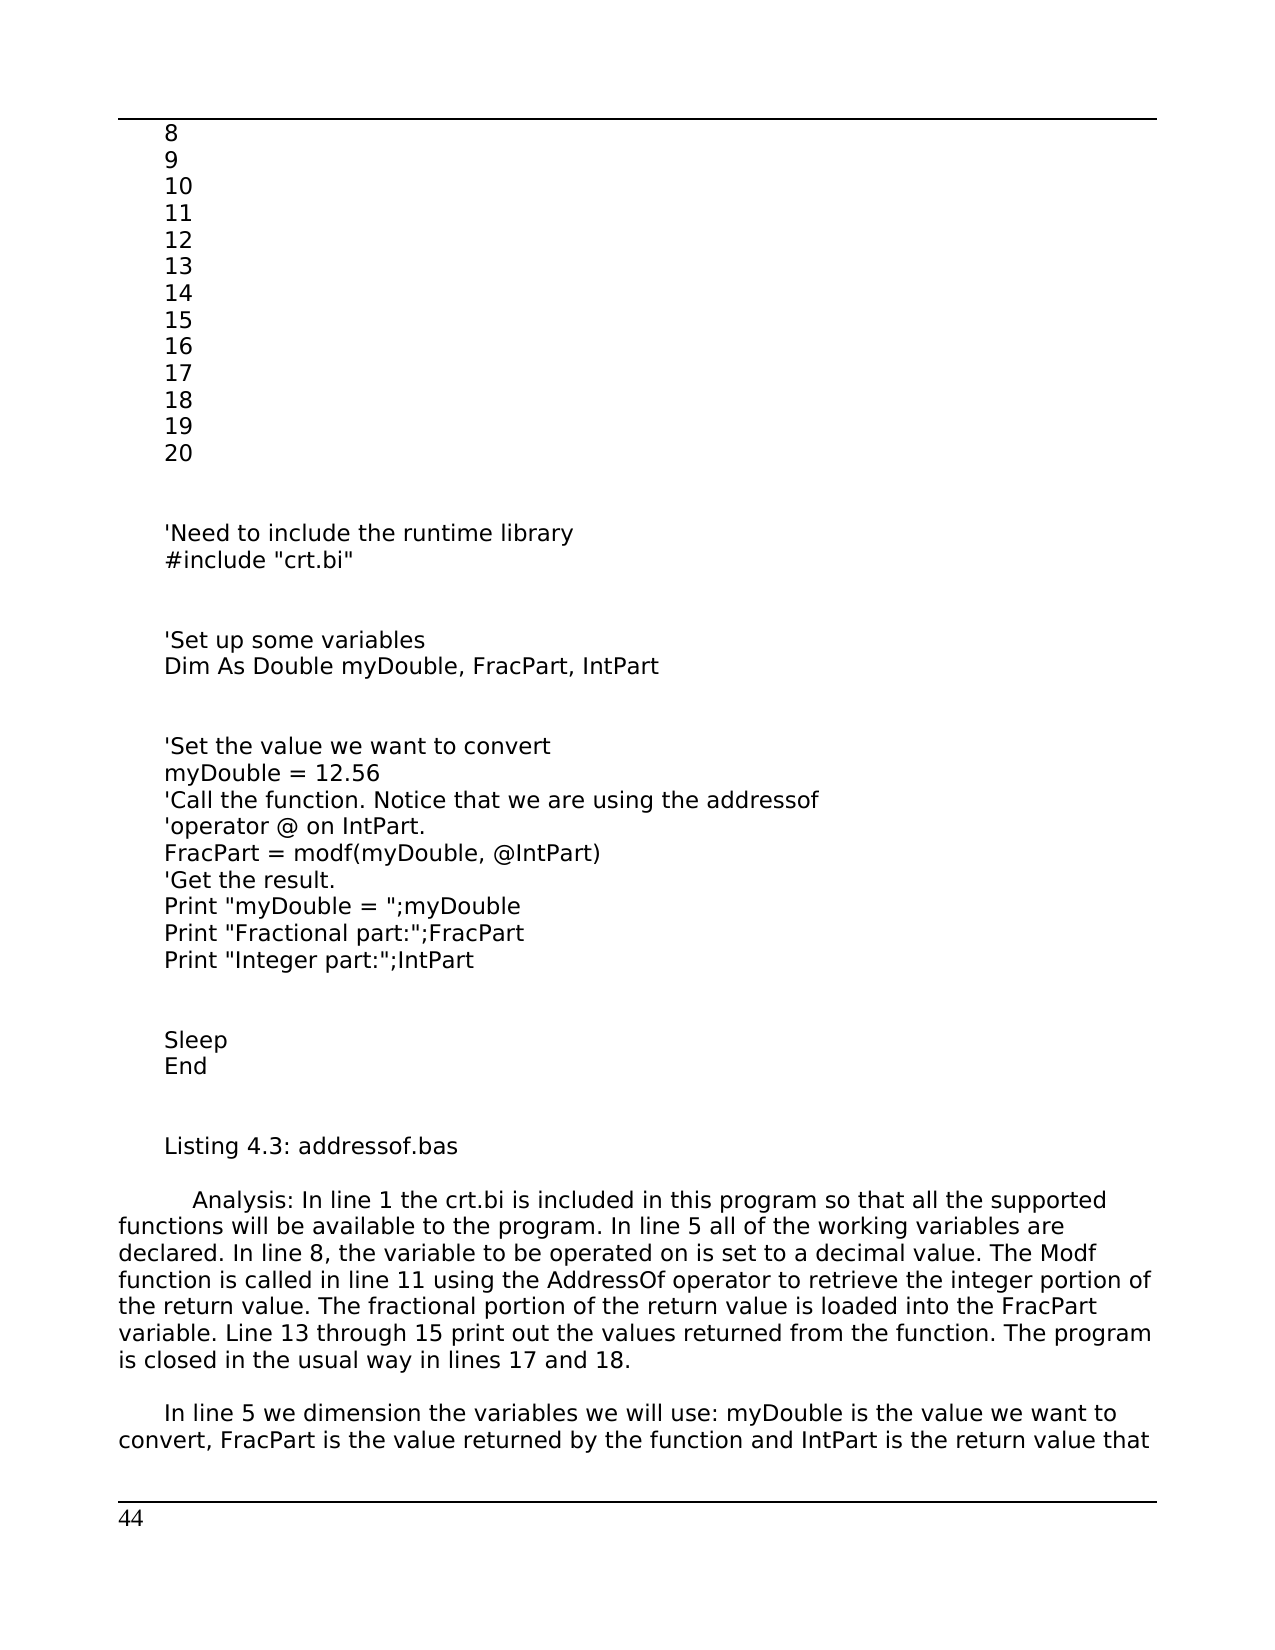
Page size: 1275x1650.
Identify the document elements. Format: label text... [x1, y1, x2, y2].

text FracPart = modf(myDouble, @IntPart) [118, 840, 1157, 867]
text 'Set the value we want to convert [118, 733, 1157, 760]
text Print "Integer part:";IntPart [118, 947, 1157, 973]
text Print "Fractional part:";FracPart [118, 920, 1157, 947]
text End [118, 1053, 1157, 1080]
text 10 [118, 173, 1157, 200]
text 15 [118, 307, 1157, 333]
text 14 [118, 280, 1157, 307]
text Listing 4.3: addressof.bas [118, 1133, 1157, 1160]
text myDouble = 12.56 [118, 760, 1157, 787]
text Print "myDouble = ";myDouble [118, 893, 1157, 920]
text 20 [118, 440, 1157, 467]
text 16 [118, 333, 1157, 360]
text In line 5 we dimension the variables we will use: myDouble is the value we want to convert, FracPart is the value returned by the function and IntPart is the return value that [118, 1400, 1157, 1453]
text 17 [118, 360, 1157, 387]
text 'Set up some variables [118, 627, 1157, 653]
text #include "crt.bi" [118, 547, 1157, 573]
text 'operator @ on IntPart. [118, 813, 1157, 840]
text 8 [118, 120, 1157, 147]
text Dim As Double myDouble, FracPart, IntPart [118, 653, 1157, 680]
text Sleep [118, 1027, 1157, 1053]
text 'Get the result. [118, 867, 1157, 893]
text 18 [118, 387, 1157, 413]
text 12 [118, 227, 1157, 253]
text 9 [118, 147, 1157, 173]
text 'Call the function. Notice that we are using the addressof [118, 787, 1157, 813]
text 13 [118, 253, 1157, 280]
text Analysis: In line 1 the crt.bi is included in this program so that all the supported functions will be available to the program. In line 5 all of the working variables are declared. In line 8, the variable to be operated on is set to a decimal value. The Modf function is called in line 11 using the AddressOf operator to retrieve the integer portion of the return value. The fractional portion of the return value is loaded into the FracPart variable. Line 13 through 15 print out the values returned from the function. The program is closed in the usual way in lines 17 and 18. [118, 1187, 1157, 1373]
text 19 [118, 413, 1157, 440]
text 11 [118, 200, 1157, 227]
text 'Need to include the runtime library [118, 520, 1157, 547]
